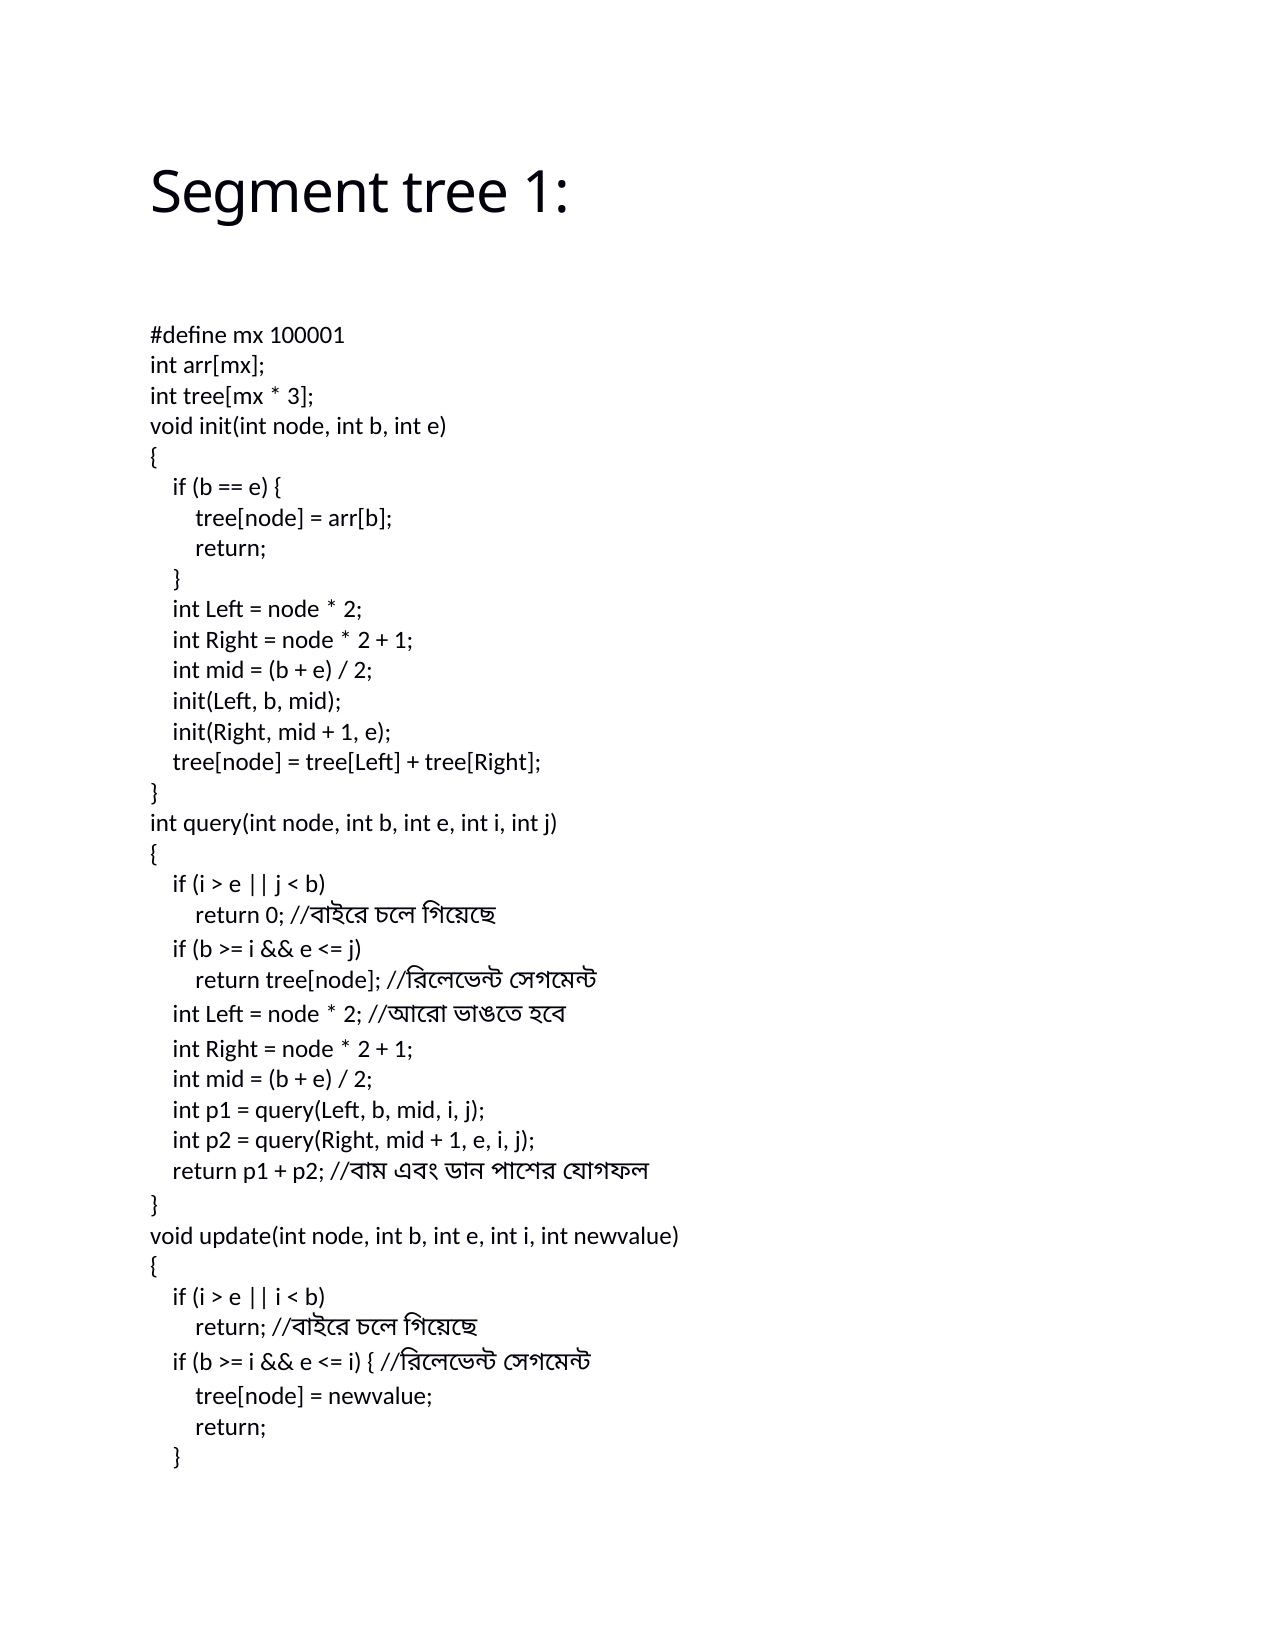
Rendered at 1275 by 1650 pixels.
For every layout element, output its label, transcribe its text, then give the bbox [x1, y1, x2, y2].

text int p1 = query(Left, b, mid, i, j); [150, 1094, 1125, 1124]
text int mid = (b + e) / 2; [150, 654, 1125, 685]
text if (b >= i && e <= i) { //রিলেভেন্ট সেগমেন্ট [150, 1346, 1125, 1380]
text int Left = node * 2; [150, 593, 1125, 624]
text init(Left, b, mid); [150, 685, 1125, 716]
text } [150, 777, 1125, 807]
text int mid = (b + e) / 2; [150, 1063, 1125, 1094]
text { [150, 1250, 1125, 1281]
text int tree[mx * 3]; [150, 380, 1125, 410]
text tree[node] = tree[Left] + tree[Right]; [150, 746, 1125, 777]
text return 0; //বাইরে চলে গিয়েছে [150, 899, 1125, 933]
text int Left = node * 2; //আরো ভাঙতে হবে [150, 998, 1125, 1033]
text int query(int node, int b, int e, int i, int j) [150, 807, 1125, 838]
text } [150, 1441, 1125, 1472]
text int Right = node * 2 + 1; [150, 624, 1125, 654]
text if (i > e || i < b) [150, 1281, 1125, 1311]
text return; //বাইরে চলে গিয়েছে [150, 1311, 1125, 1346]
text int Right = node * 2 + 1; [150, 1033, 1125, 1063]
text return; [150, 532, 1125, 563]
text if (b == e) { [150, 471, 1125, 502]
text } [150, 563, 1125, 593]
text { [150, 441, 1125, 471]
text void update(int node, int b, int e, int i, int newvalue) [150, 1220, 1125, 1250]
text if (b >= i && e <= j) [150, 933, 1125, 964]
text tree[node] = arr[b]; [150, 502, 1125, 532]
text } [150, 1189, 1125, 1220]
text tree[node] = newvalue; [150, 1380, 1125, 1411]
text { [150, 838, 1125, 868]
text int p2 = query(Right, mid + 1, e, i, j); [150, 1124, 1125, 1155]
text init(Right, mid + 1, e); [150, 716, 1125, 746]
text return p1 + p2; //বাম এবং ডান পাশের যোগফল [150, 1155, 1125, 1189]
text #define mx 100001 [150, 319, 1125, 349]
title Segment tree 1: [150, 150, 1125, 229]
text if (i > e || j < b) [150, 868, 1125, 899]
text return; [150, 1411, 1125, 1441]
text int arr[mx]; [150, 349, 1125, 380]
text return tree[node]; //রিলেভেন্ট সেগমেন্ট [150, 964, 1125, 998]
text void init(int node, int b, int e) [150, 410, 1125, 441]
